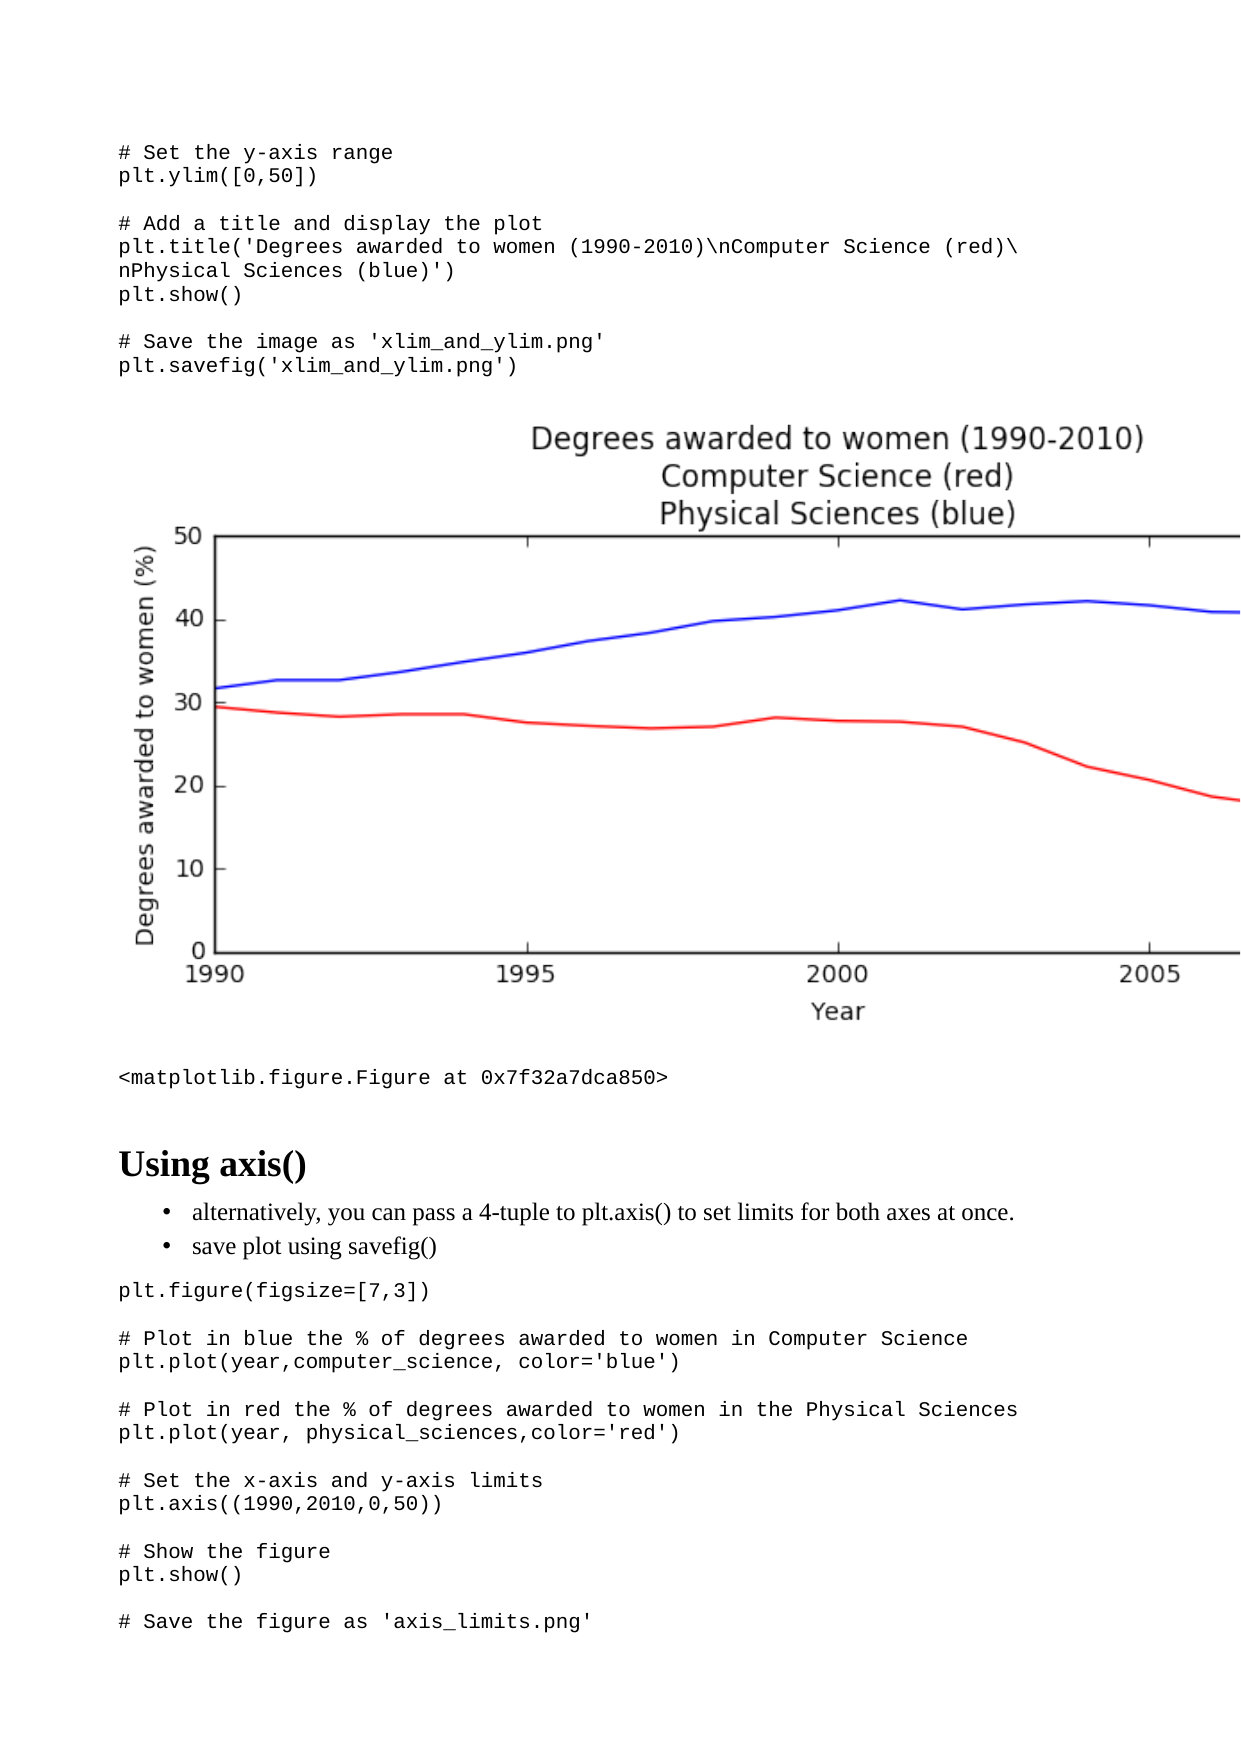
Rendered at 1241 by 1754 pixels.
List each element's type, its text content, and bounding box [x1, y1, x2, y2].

text plt.ylim([0,50]) [118, 165, 1122, 189]
text # Save the image as 'xlim_and_ylim.png' [118, 331, 1122, 354]
subtitle Using axis() [118, 1141, 1122, 1184]
text # Plot in red the % of degrees awarded to women in the Physical Sciences [118, 1399, 1122, 1422]
text plt.plot(year, physical_sciences,color='red') [118, 1422, 1122, 1446]
text plt.axis((1990,2010,0,50)) [118, 1493, 1122, 1517]
text # Save the figure as 'axis_limits.png' [118, 1612, 1122, 1635]
text # Set the y-axis range [118, 142, 1122, 165]
text plt.figure(figsize=[7,3]) [118, 1281, 1122, 1304]
text plt.savefig('xlim_and_ylim.png') [118, 354, 1122, 378]
text # Add a title and display the plot [118, 213, 1122, 236]
text # Set the x-axis and y-axis limits [118, 1470, 1122, 1493]
text # Show the figure [118, 1541, 1122, 1564]
text plt.title('Degrees awarded to women (1990-2010)\nComputer Science (red)\nPhysical Sciences (blue)') [118, 236, 1122, 284]
text plt.plot(year,computer_science, color='blue') [118, 1351, 1122, 1375]
list alternatively, you can pass a 4-tuple to plt.axis() to set limits for both axes at once. [162, 1197, 1122, 1226]
text plt.show() [118, 1564, 1122, 1588]
list save plot using savefig() [162, 1231, 1122, 1260]
text plt.show() [118, 284, 1122, 307]
text <matplotlib.figure.Figure at 0x7f32a7dca850> [118, 1067, 1122, 1091]
text # Plot in blue the % of degrees awarded to women in Computer Science [118, 1328, 1122, 1351]
picture [118, 407, 1241, 1042]
